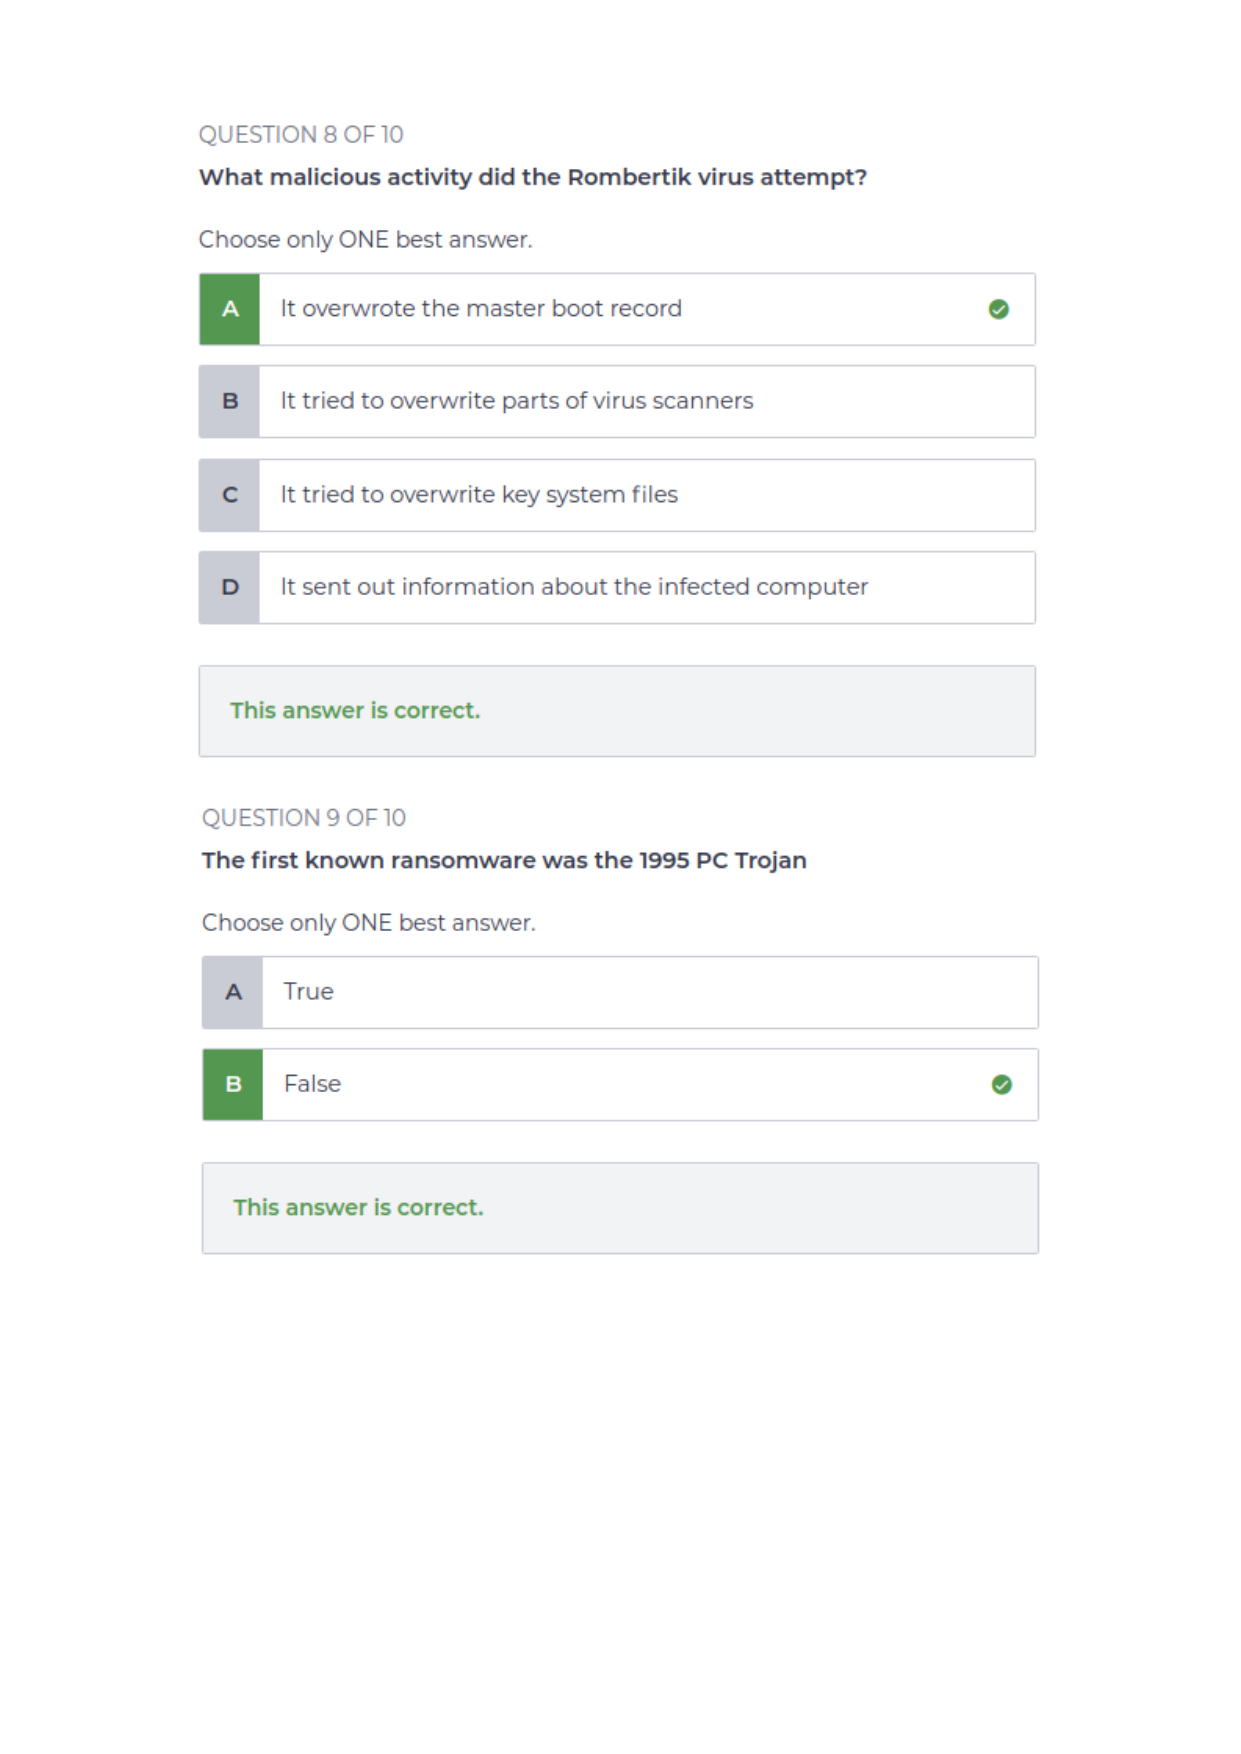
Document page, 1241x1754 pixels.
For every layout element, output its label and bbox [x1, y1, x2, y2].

picture [188, 795, 1052, 1264]
picture [192, 118, 1049, 767]
